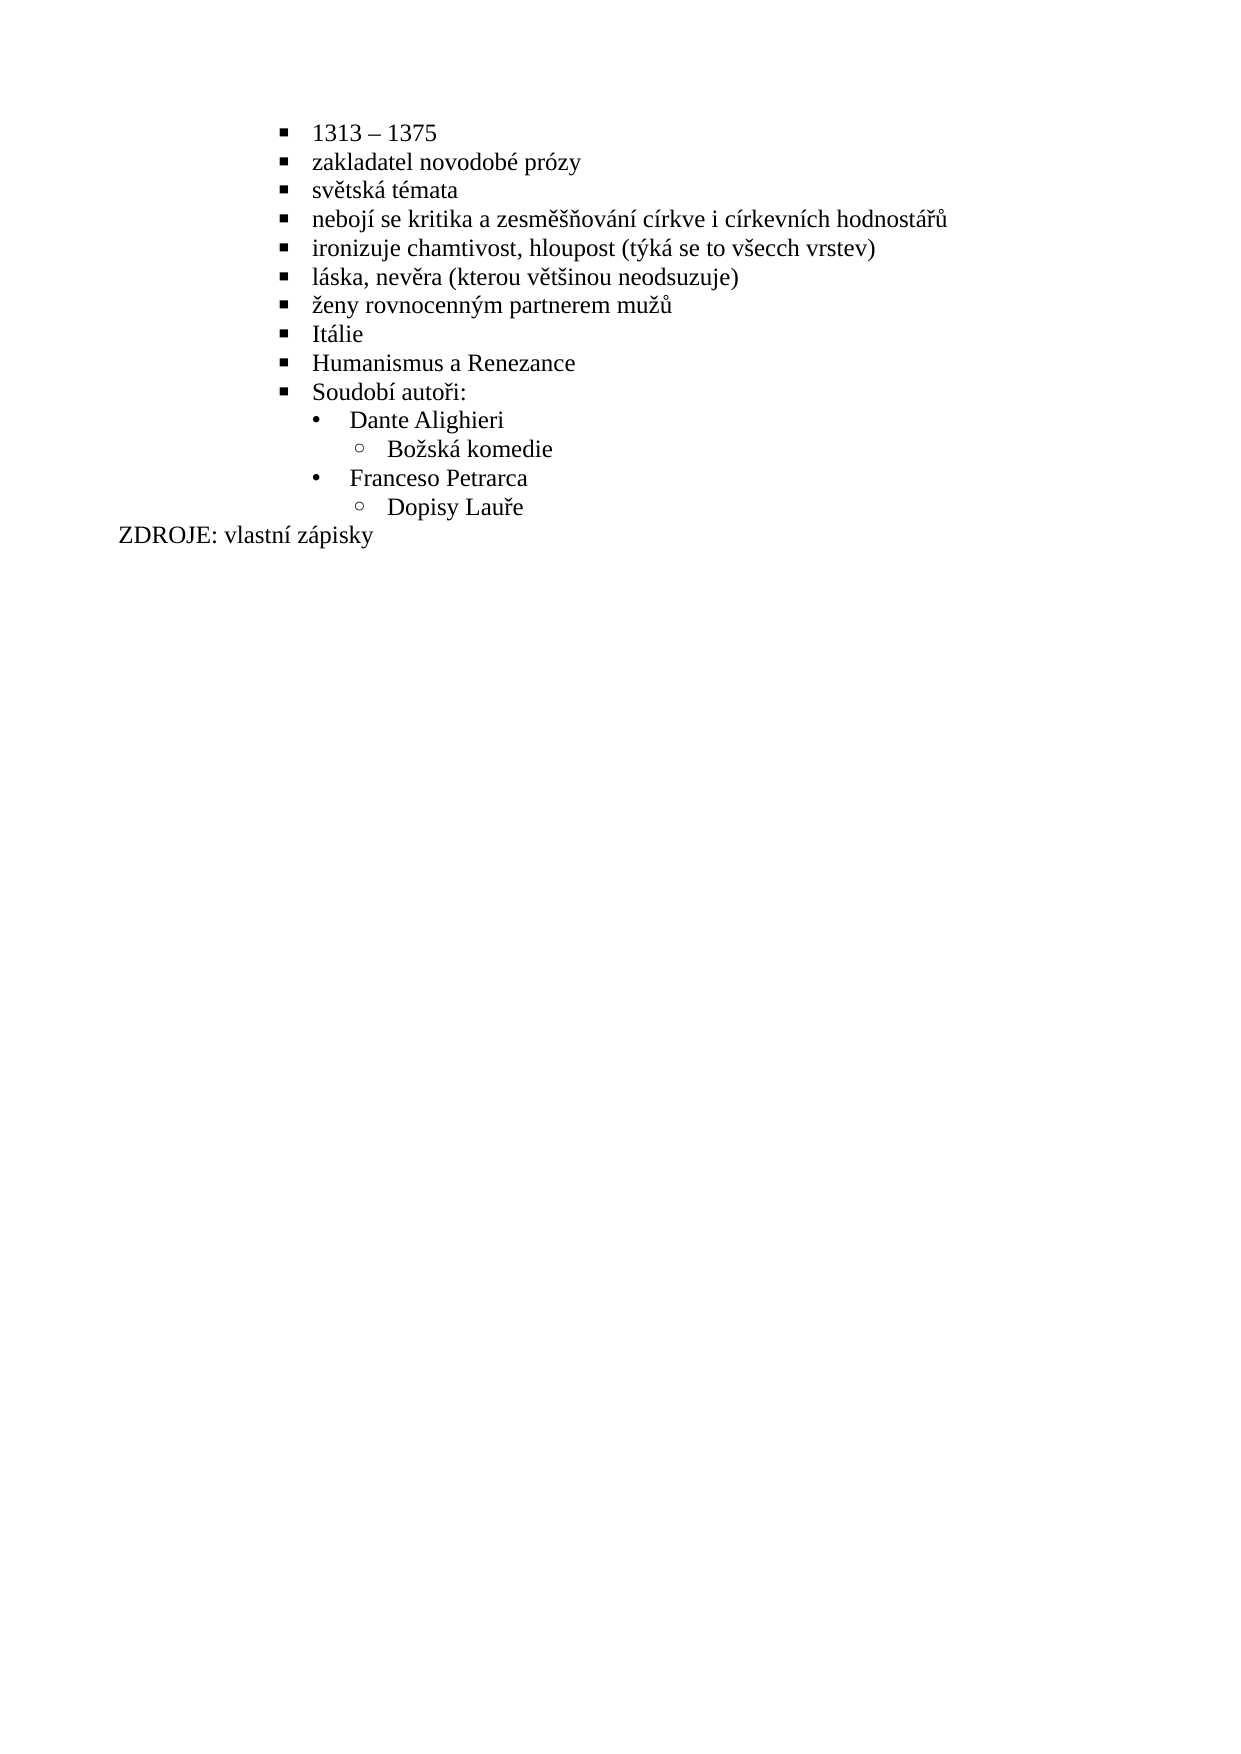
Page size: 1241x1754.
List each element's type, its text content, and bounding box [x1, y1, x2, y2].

list 1313 – 1375 [274, 118, 1122, 147]
list Dopisy Lauře [349, 492, 1122, 521]
list Humanismus a Renezance [274, 348, 1122, 377]
list zakladatel novodobé prózy [274, 147, 1122, 176]
list láska, nevěra (kterou většinou neodsuzuje) [274, 262, 1122, 291]
list ironizuje chamtivost, hloupost (týká se to všecch vrstev) [274, 233, 1122, 262]
list Itálie [274, 319, 1122, 348]
list světská témata [274, 176, 1122, 204]
text ZDROJE: vlastní zápisky [118, 521, 1122, 549]
list Franceso Petrarca [312, 463, 1122, 492]
list Soudobí autoři: [274, 377, 1122, 406]
list nebojí se kritika a zesměšňování církve i církevních hodnostářů [274, 204, 1122, 233]
list ženy rovnocenným partnerem mužů [274, 291, 1122, 319]
list Božská komedie [349, 434, 1122, 463]
list Dante Alighieri [312, 406, 1122, 434]
